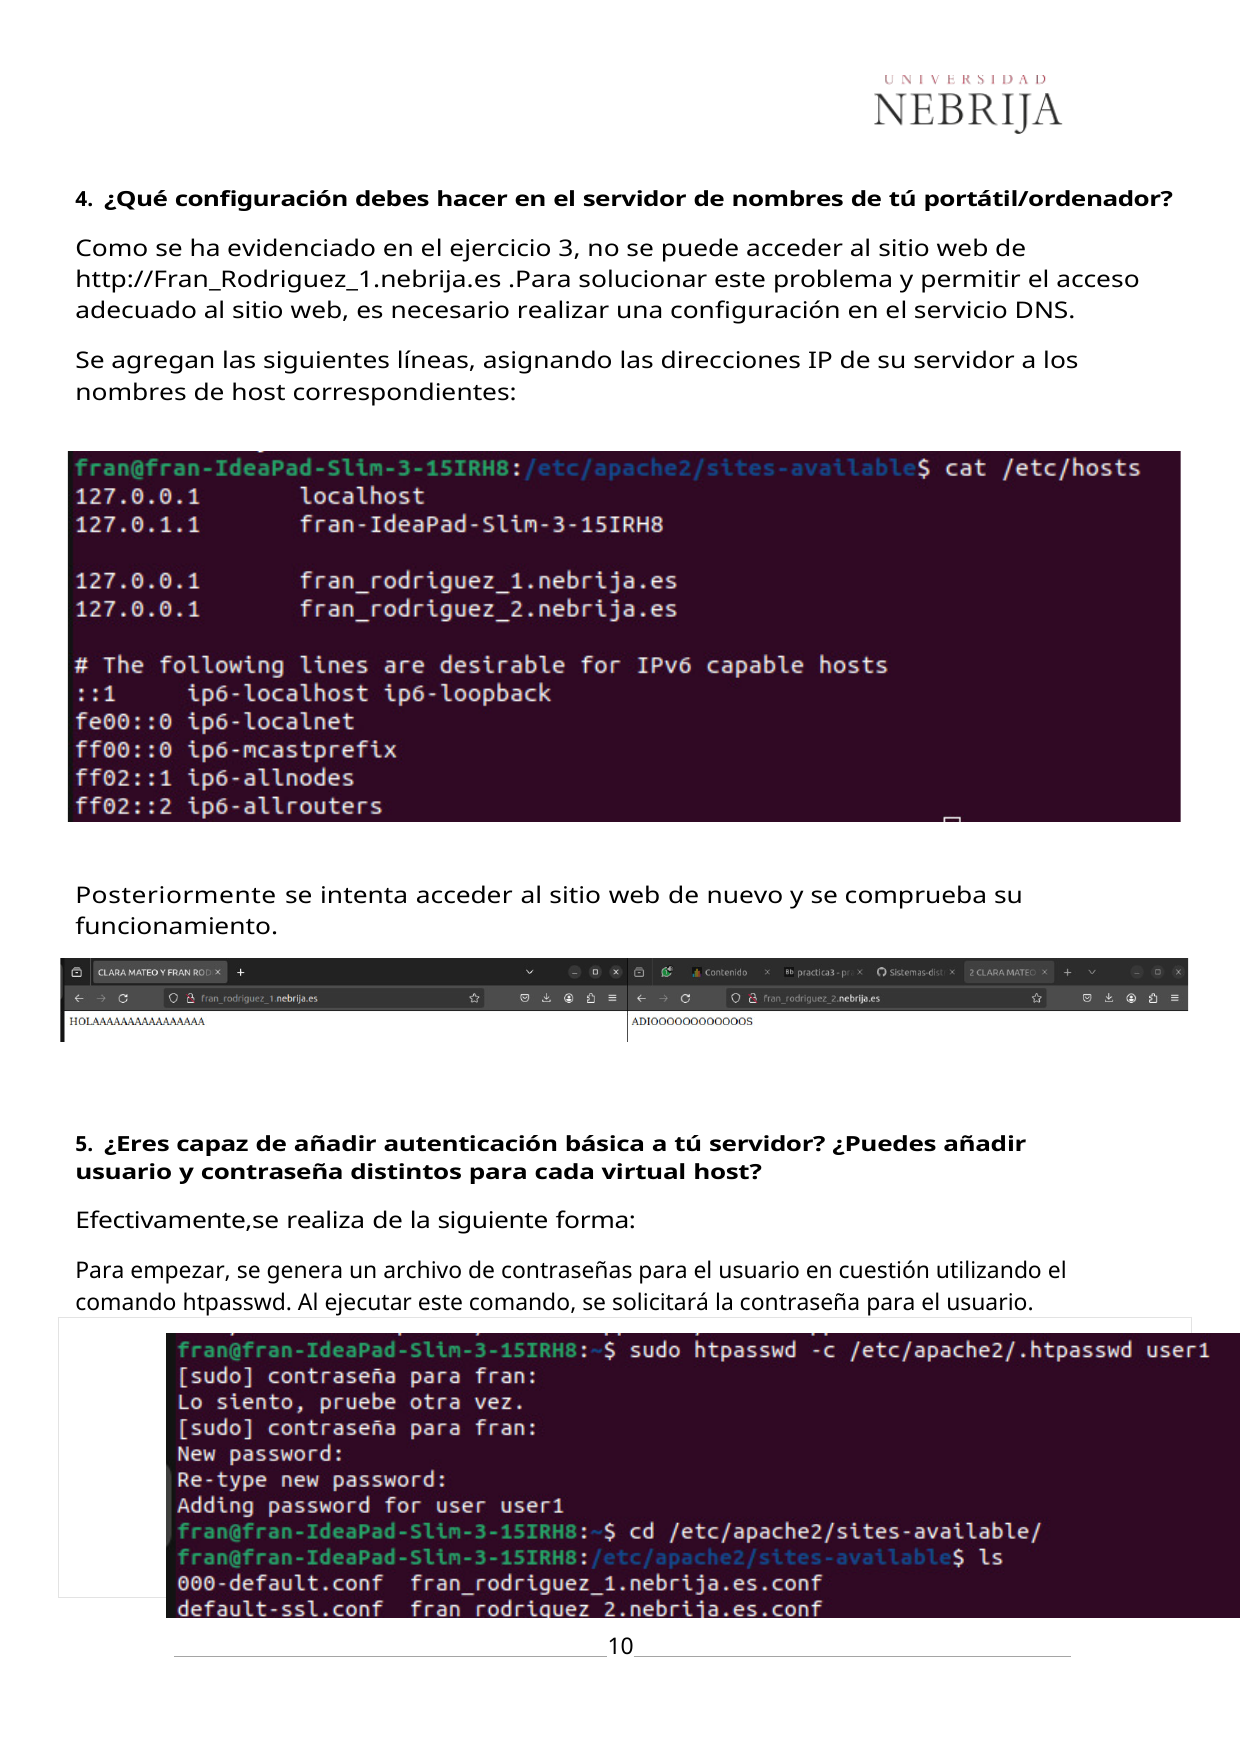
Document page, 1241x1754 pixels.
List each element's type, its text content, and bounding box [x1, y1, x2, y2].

text Se agregan las siguientes líneas, asignando las direcciones IP de su servidor a los nombres de host correspondientes: [75, 344, 1188, 407]
list ¿Qué configuración debes hacer en el servidor de nombres de tú portátil/ordenador? [75, 184, 1188, 213]
text Como se ha evidenciado en el ejercicio 3, no se puede acceder al sitio web de http://Fran_Rodriguez_1.nebrija.es .Para solucionar este problema y permitir el acceso adecuado al sitio web, es necesario realizar una configuración en el servicio DNS. [75, 232, 1188, 325]
picture [67, 451, 1181, 822]
text Para empezar, se genera un archivo de contraseñas para el usuario en cuestión utilizando el comando htpasswd. Al ejecutar este comando, se solicitará la contraseña para el usuario. [75, 1254, 1149, 1317]
picture [166, 1333, 1240, 1618]
list ¿Eres capaz de añadir autenticación básica a tú servidor? ¿Puedes añadir usuario y contraseña distintos para cada virtual host? [75, 1129, 1065, 1186]
text Efectivamente,se realiza de la siguiente forma: [75, 1204, 1188, 1236]
picture [874, 75, 1063, 134]
picture [60, 958, 1189, 1042]
text Posteriormente se intenta acceder al sitio web de nuevo y se comprueba su funcionamiento. [75, 879, 1123, 941]
